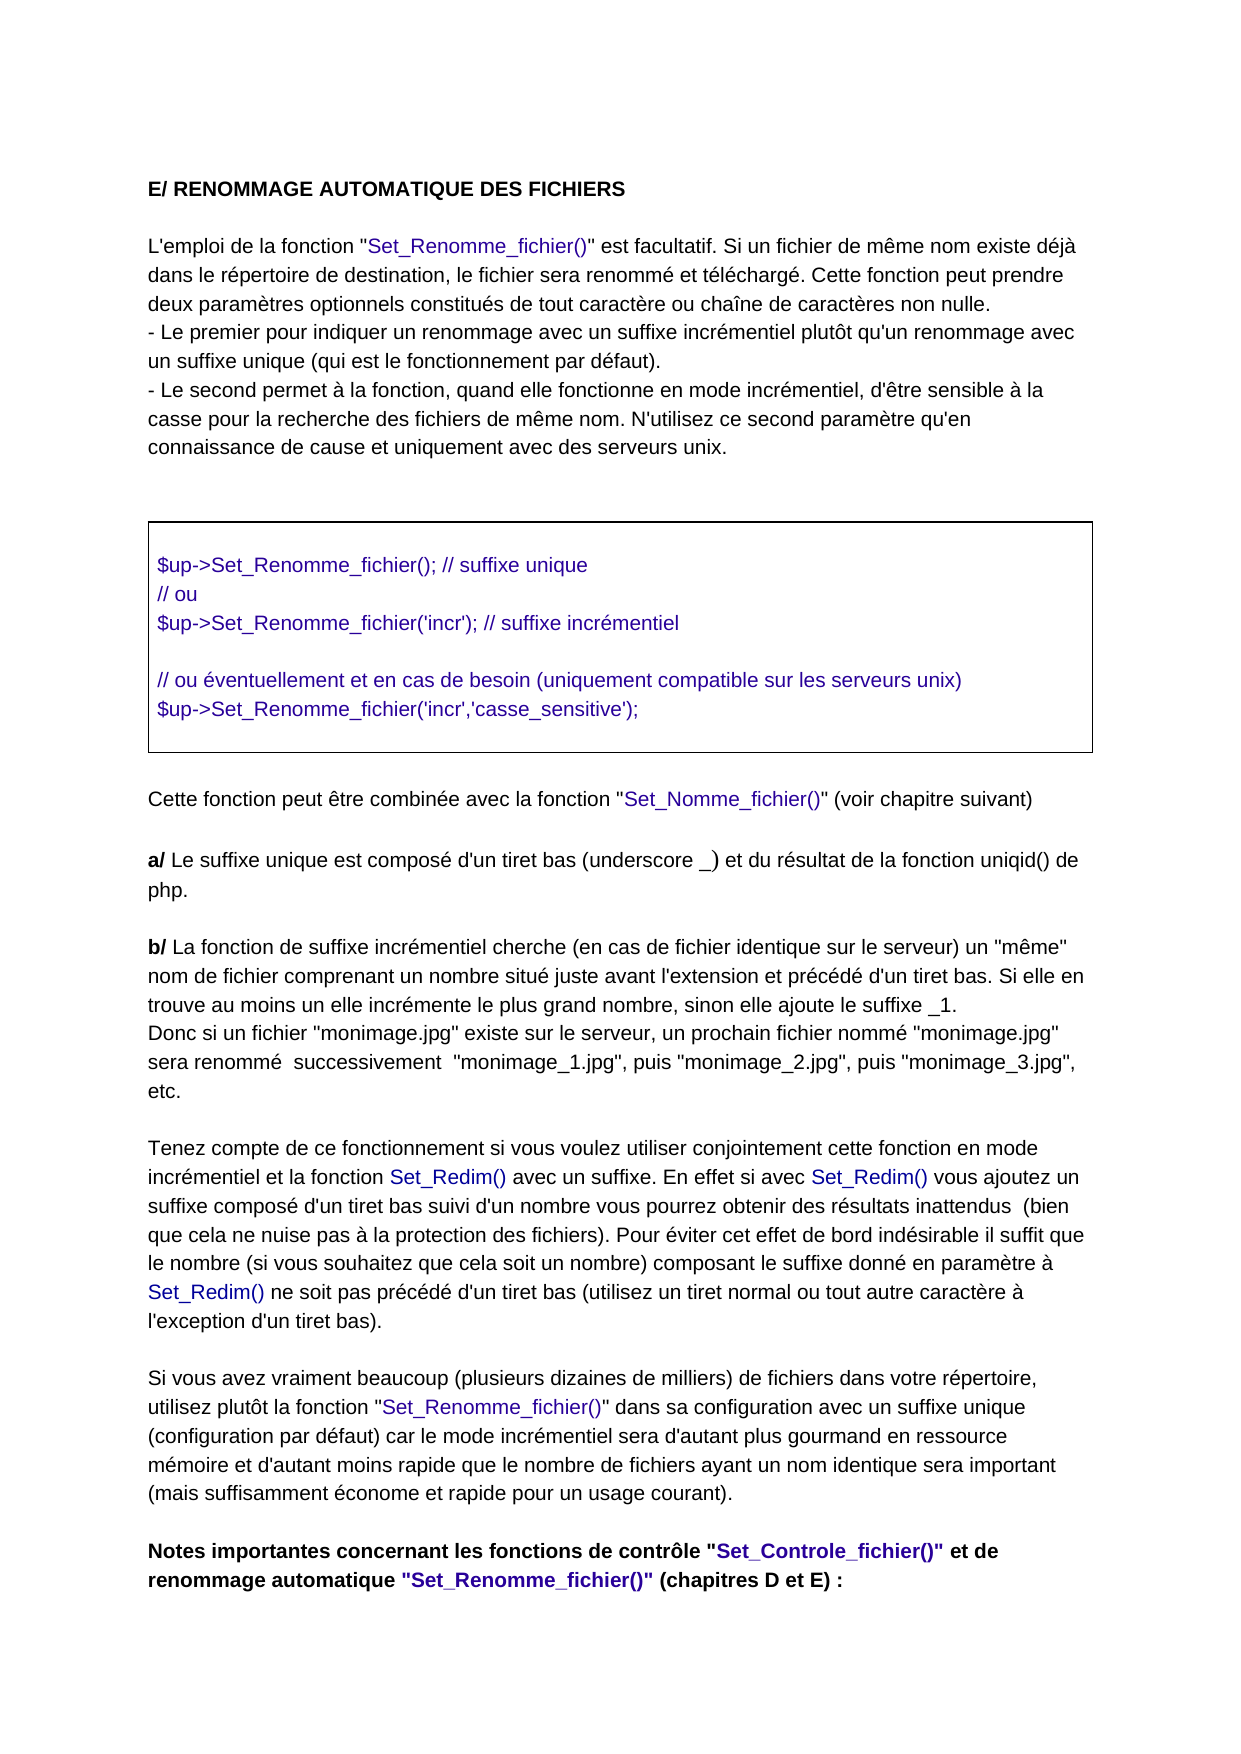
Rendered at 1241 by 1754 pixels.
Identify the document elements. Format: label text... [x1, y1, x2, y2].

text L'emploi de la fonction "Set_Renomme_fichier()" est facultatif. Si un fichier de même nom existe déjà dans le répertoire de destination, le fichier sera renommé et téléchargé. Cette fonction peut prendre deux paramètres optionnels constitués de tout caractère ou chaîne de caractères non nulle. [148, 234, 1093, 315]
text Donc si un fichier "monimage.jpg" existe sur le serveur, un prochain fichier nommé "monimage.jpg" sera renommé successivement "monimage_1.jpg", puis "monimage_2.jpg", puis "monimage_3.jpg", etc. [148, 1021, 1093, 1103]
text Tenez compte de ce fonctionnement si vous voulez utiliser conjointement cette fonction en mode incrémentiel et la fonction Set_Redim() avec un suffixe. En effet si avec Set_Redim() vous ajoutez un suffixe composé d'un tiret bas suivi d'un nombre vous pourrez obtenir des résultats inattendus (bien que cela ne nuise pas à la protection des fichiers). Pour éviter cet effet de bord indésirable il suffit que le nombre (si vous souhaitez que cela soit un nombre) composant le suffixe donné en paramètre à Set_Redim() ne soit pas précédé d'un tiret bas (utilisez un tiret normal ou tout autre caractère à l'exception d'un tiret bas). [148, 1136, 1093, 1333]
text // ou [149, 579, 1092, 606]
text Notes importantes concernant les fonctions de contrôle "Set_Controle_fichier()" et de renommage automatique "Set_Renomme_fichier()" (chapitres D et E) : [148, 1539, 1093, 1591]
text - Le second permet à la fonction, quand elle fonctionne en mode incrémentiel, d'être sensible à la casse pour la recherche des fichiers de même nom. N'utilisez ce second paramètre qu'en connaissance de cause et uniquement avec des serveurs unix. [148, 378, 1093, 459]
text a/ Le suffixe unique est composé d'un tiret bas (underscore _) et du résultat de la fonction uniqid() de php. [148, 844, 1093, 901]
text b/ La fonction de suffixe incrémentiel cherche (en cas de fichier identique sur le serveur) un "même" nom de fichier comprenant un nombre situé juste avant l'extension et précédé d'un tiret bas. Si elle en trouve au moins un elle incrémente le plus grand nombre, sinon elle ajoute le suffixe _1. [148, 935, 1093, 1016]
text $up->Set_Renomme_fichier(); // suffixe unique [149, 550, 1092, 577]
text $up->Set_Renomme_fichier('incr'); // suffixe incrémentiel [149, 608, 1092, 635]
text - Le premier pour indiquer un renommage avec un suffixe incrémentiel plutôt qu'un renommage avec un suffixe unique (qui est le fonctionnement par défaut). [148, 320, 1093, 373]
text E/ RENOMMAGE AUTOMATIQUE DES FICHIERS [148, 176, 1093, 200]
text $up->Set_Renomme_fichier('incr','casse_sensitive'); [149, 694, 1092, 721]
text Si vous avez vraiment beaucoup (plusieurs dizaines de milliers) de fichiers dans votre répertoire, utilisez plutôt la fonction "Set_Renomme_fichier()" dans sa configuration avec un suffixe unique (configuration par défaut) car le mode incrémentiel sera d'autant plus gourmand en ressource mémoire et d'autant moins rapide que le nombre de fichiers ayant un nom identique sera important (mais suffisamment économe et rapide pour un usage courant). [148, 1366, 1093, 1505]
text Cette fonction peut être combinée avec la fonction "Set_Nomme_fichier()" (voir chapitre suivant) [148, 786, 1093, 810]
text // ou éventuellement et en cas de besoin (uniquement compatible sur les serveurs unix) [149, 665, 1092, 692]
